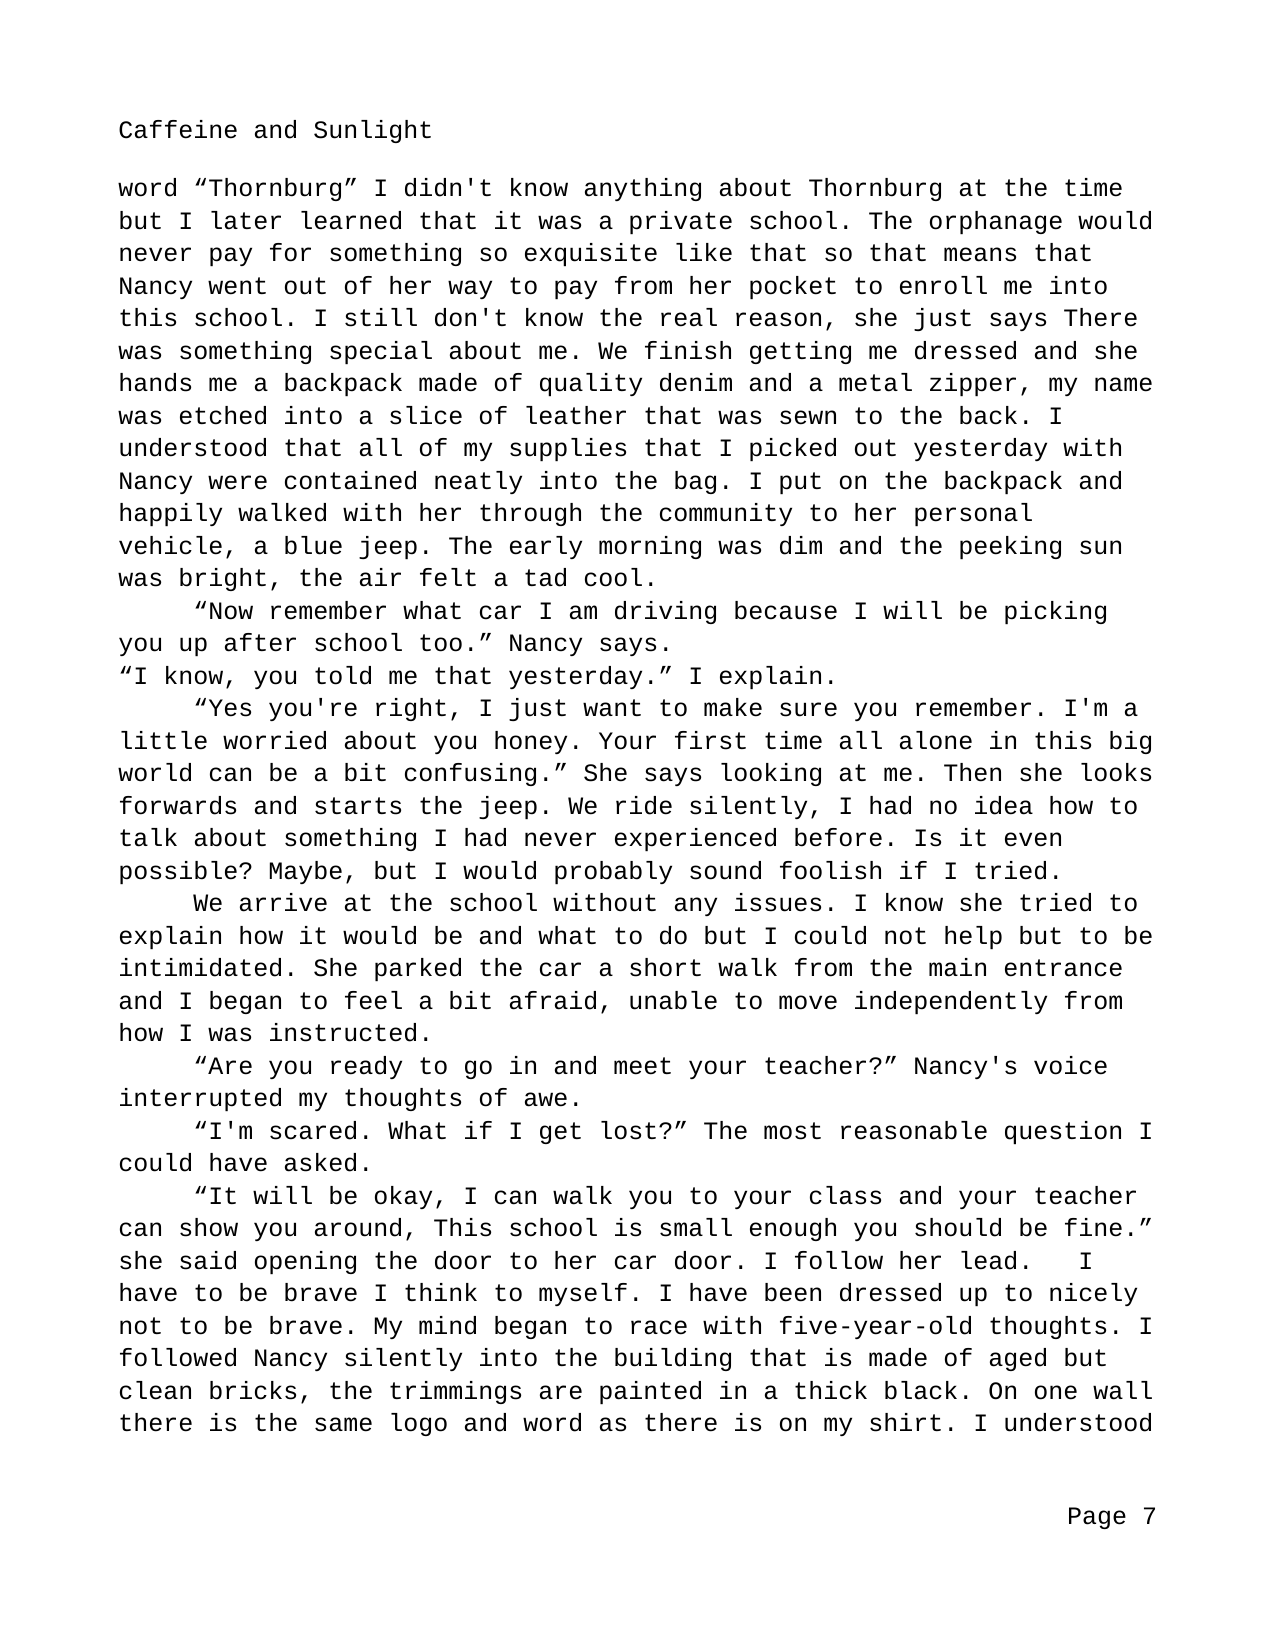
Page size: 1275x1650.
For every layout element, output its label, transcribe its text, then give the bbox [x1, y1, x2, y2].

text “Now remember what car I am driving because I will be picking you up after school too.” Nancy says. “I know, you told me that yesterday.” I explain. [118, 598, 1157, 692]
text word “Thornburg” I didn't know anything about Thornburg at the time but I later learned that it was a private school. The orphanage would never pay for something so exquisite like that so that means that Nancy went out of her way to pay from her pocket to enroll me into this school. I still don't know the real reason, she just says There was something special about me. We finish getting me dressed and she hands me a backpack made of quality denim and a metal zipper, my name was etched into a slice of leather that was sewn to the back. I understood that all of my supplies that I picked out yesterday with Nancy were contained neatly into the bag. I put on the backpack and happily walked with her through the community to her personal vehicle, a blue jeep. The early morning was dim and the peeking sun was bright, the air felt a tad cool. [118, 176, 1157, 594]
text “Are you ready to go in and meet your teacher?” Nancy's voice interrupted my thoughts of awe. [118, 1053, 1157, 1114]
text “I'm scared. What if I get lost?” The most reasonable question I could have asked. [118, 1118, 1157, 1179]
text “Yes you're right, I just want to make sure you remember. I'm a little worried about you honey. Your first time all alone in this big world can be a bit confusing.” She says looking at me. Then she looks forwards and starts the jeep. We ride silently, I had no idea how to talk about something I had never experienced before. Is it even possible? Maybe, but I would probably sound foolish if I tried. [118, 696, 1157, 887]
text “It will be okay, I can walk you to your class and your teacher can show you around, This school is small enough you should be fine.” she said opening the door to her car door. I follow her lead. I have to be brave I think to myself. I have been dressed up to nicely not to be brave. My mind began to race with five-year-old thoughts. I followed Nancy silently into the building that is made of aged but clean bricks, the trimmings are painted in a thick black. On one wall there is the same logo and word as there is on my shirt. I understood [118, 1183, 1157, 1439]
text We arrive at the school without any issues. I know she tried to explain how it would be and what to do but I could not help but to be intimidated. She parked the car a short walk from the main entrance and I began to feel a bit afraid, unable to move independently from how I was instructed. [118, 891, 1157, 1049]
